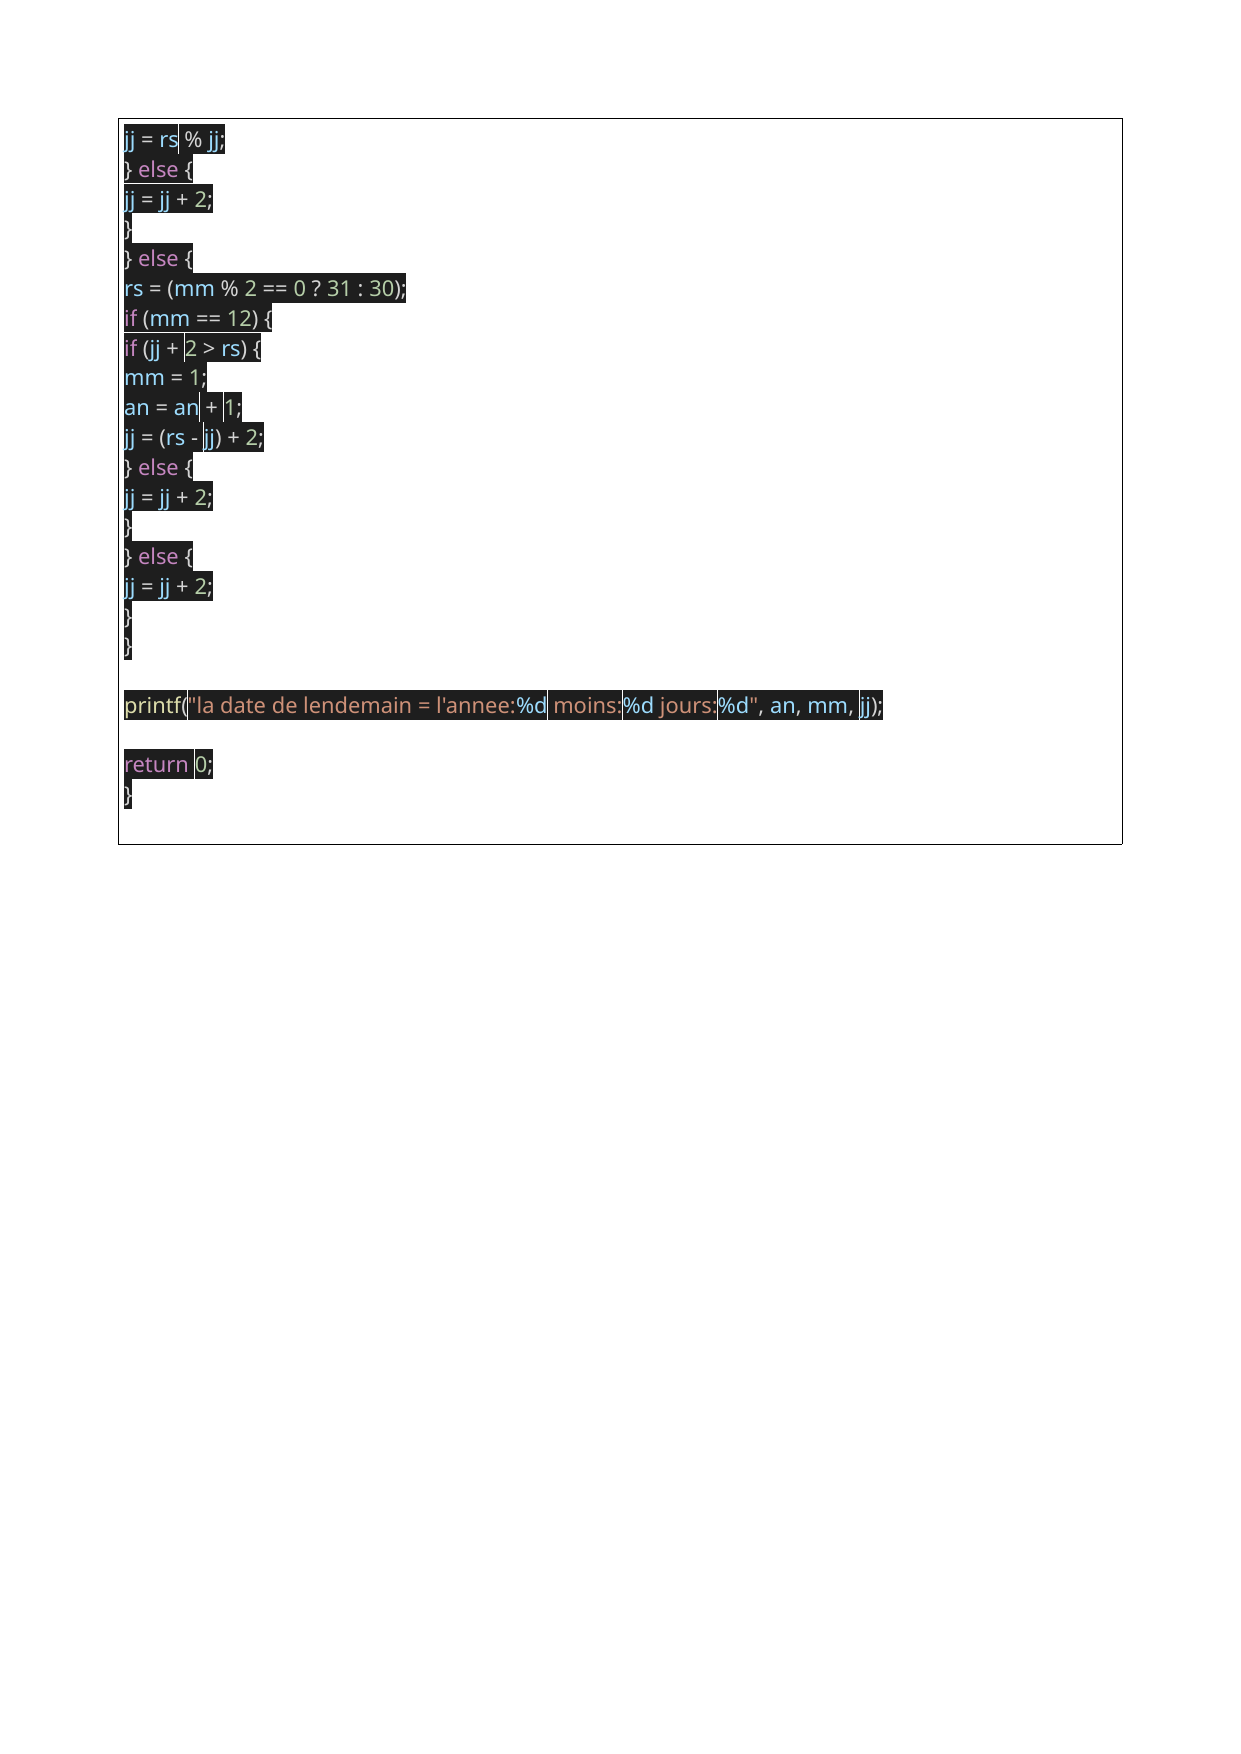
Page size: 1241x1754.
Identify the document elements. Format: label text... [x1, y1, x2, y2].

table_header jj = rs % jj; } else { jj = jj + 2; } } else { rs = (mm % 2 == 0 ? 31 : 30); if (mm == 12) { if (jj + 2 > rs) { mm = 1; an = an + 1; jj = (rs - jj) + 2; } else { jj = jj + 2; } } else { jj = jj + 2; } } printf("la date de lendemain = l'annee:%d moins:%d jours:%d", an, mm, jj); return 0; } [119, 119, 1122, 843]
